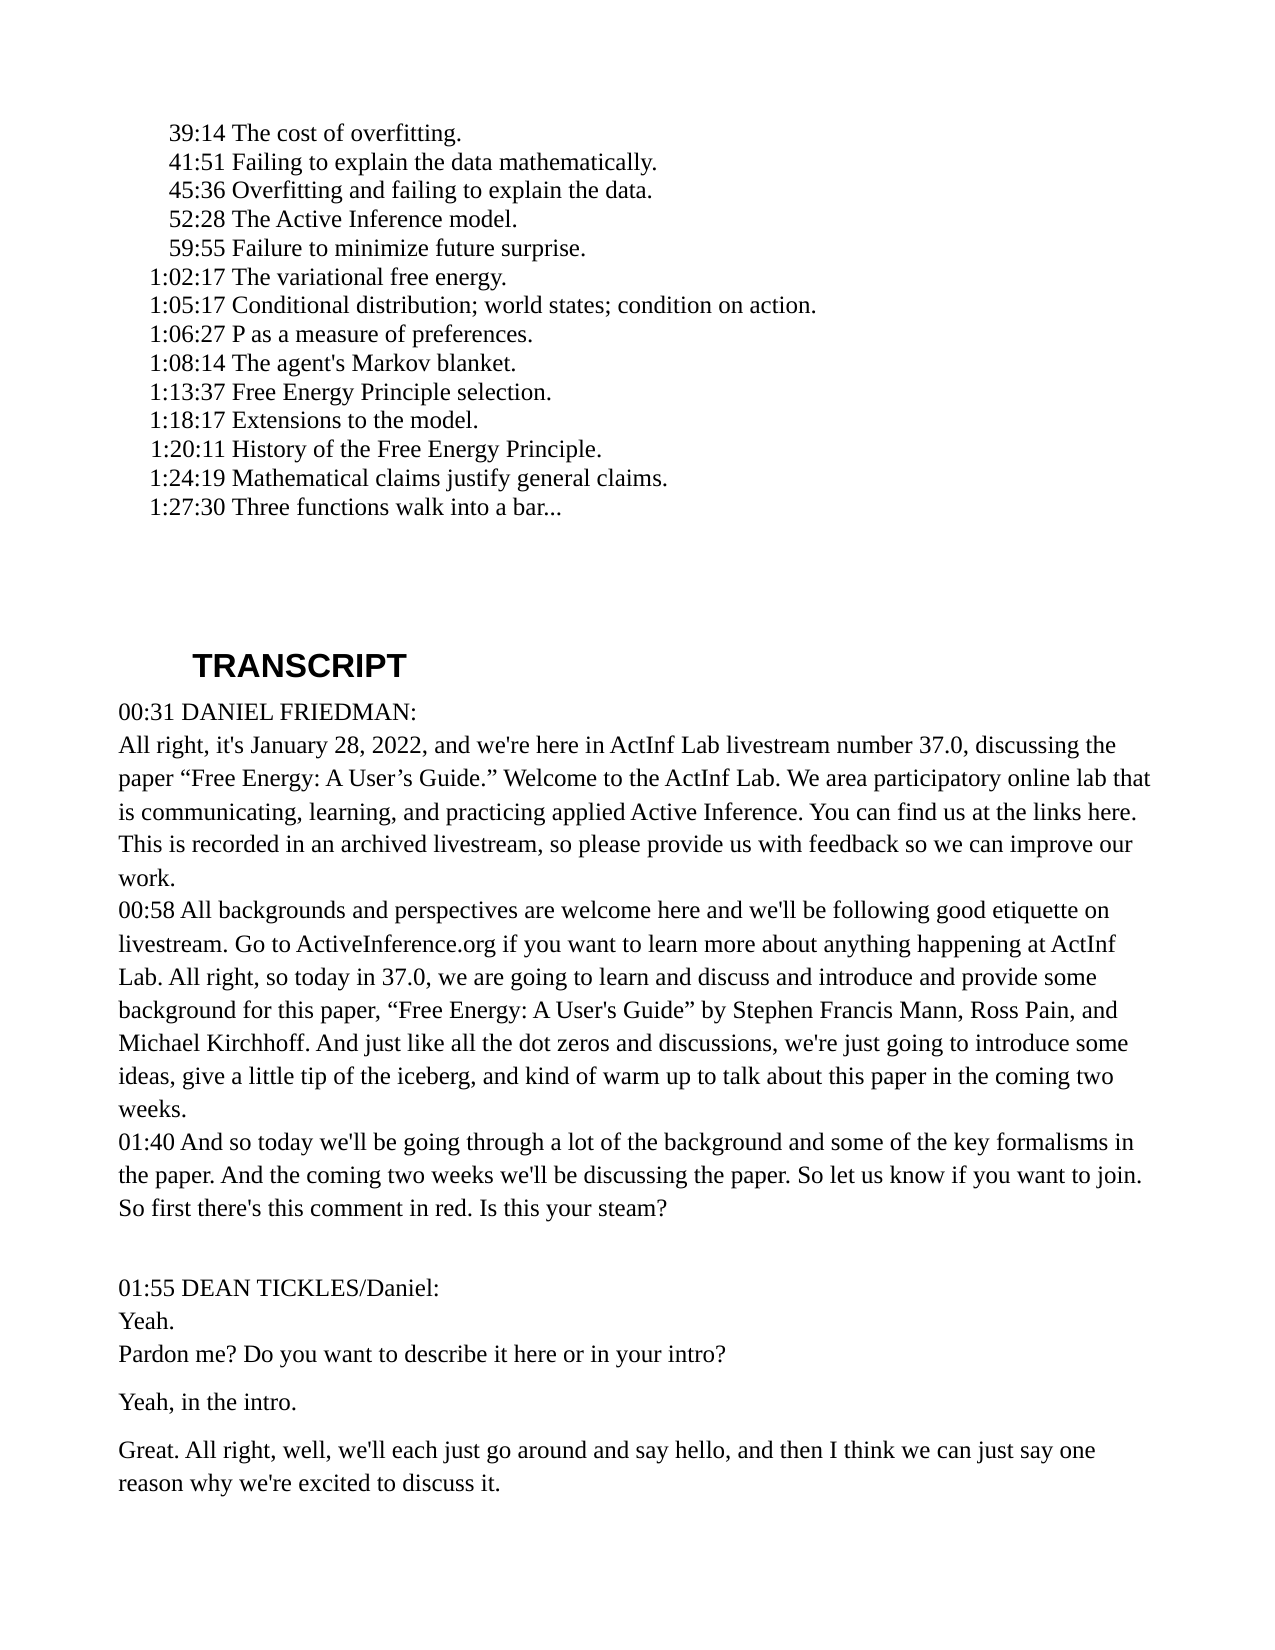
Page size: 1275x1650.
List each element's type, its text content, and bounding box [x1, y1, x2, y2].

table_cell 1:18:17 [112, 406, 228, 434]
text 00:31 DANIEL FRIEDMAN: All right, it's January 28, 2022, and we're here in ActInf Lab livestream number 37.0, discussing the paper “Free Energy: A User’s Guide.” Welcome to the ActInf Lab. We area participatory online lab that is communicating, learning, and practicing applied Active Inference. You can find us at the links here. This is recorded in an archived livestream, so please provide us with feedback so we can improve our work. 00:58 All backgrounds and perspectives are welcome here and we'll be following good etiquette on livestream. Go to ActiveInference.org if you want to learn more about anything happening at ActInf Lab. All right, so today in 37.0, we are going to learn and discuss and introduce and provide some background for this paper, “Free Energy: A User's Guide” by Stephen Francis Mann, Ross Pain, and Michael Kirchhoff. And just like all the dot zeros and discussions, we're just going to introduce some ideas, give a little tip of the iceberg, and kind of warm up to talk about this paper in the coming two weeks. 01:40 And so today we'll be going through a lot of the background and some of the key formalisms in the paper. And the coming two weeks we'll be discussing the paper. So let us know if you want to join. So first there's this comment in red. Is this your steam? [118, 697, 1157, 1254]
table_cell 41:51 [112, 147, 228, 176]
text 01:55 DEAN TICKLES/Daniel: Yeah. Pardon me? Do you want to describe it here or in your intro? [118, 1273, 1157, 1368]
text Yeah, in the intro. [118, 1387, 1157, 1416]
text Great. All right, well, we'll each just go around and say hello, and then I think we can just say one reason why we're excited to discuss it. [118, 1435, 1157, 1529]
table_cell 1:02:17 [112, 262, 228, 291]
table_cell 39:14 [112, 118, 228, 147]
table_cell Conditional distribution; world states; condition on action. [229, 291, 889, 319]
table_cell 1:06:27 [112, 319, 228, 348]
table_cell History of the Free Energy Principle. [229, 434, 889, 463]
table_cell 1:20:11 [112, 434, 228, 463]
table_cell The variational free energy. [229, 262, 889, 291]
table_cell The Active Inference model. [229, 204, 889, 233]
table_cell 45:36 [112, 176, 228, 204]
table_cell The agent's Markov blanket. [229, 348, 889, 377]
table_cell The cost of overfitting. [229, 118, 889, 147]
table_cell 52:28 [112, 204, 228, 233]
table_cell 1:27:30 [112, 492, 228, 521]
table_cell Three functions walk into a bar... [229, 492, 889, 521]
table_cell Failing to explain the data mathematically. [229, 147, 889, 176]
table_cell Failure to minimize future surprise. [229, 233, 889, 262]
table_cell Mathematical claims justify general claims. [229, 463, 889, 492]
subtitle TRANSCRIPT [118, 647, 1157, 685]
table_cell Extensions to the model. [229, 406, 889, 434]
table_cell 1:24:19 [112, 463, 228, 492]
table_cell P as a measure of preferences. [229, 319, 889, 348]
table_cell Overfitting and failing to explain the data. [229, 176, 889, 204]
table_cell Free Energy Principle selection. [229, 377, 889, 406]
table_cell 1:05:17 [112, 291, 228, 319]
table_cell 1:13:37 [112, 377, 228, 406]
table_cell 59:55 [112, 233, 228, 262]
table_cell 1:08:14 [112, 348, 228, 377]
